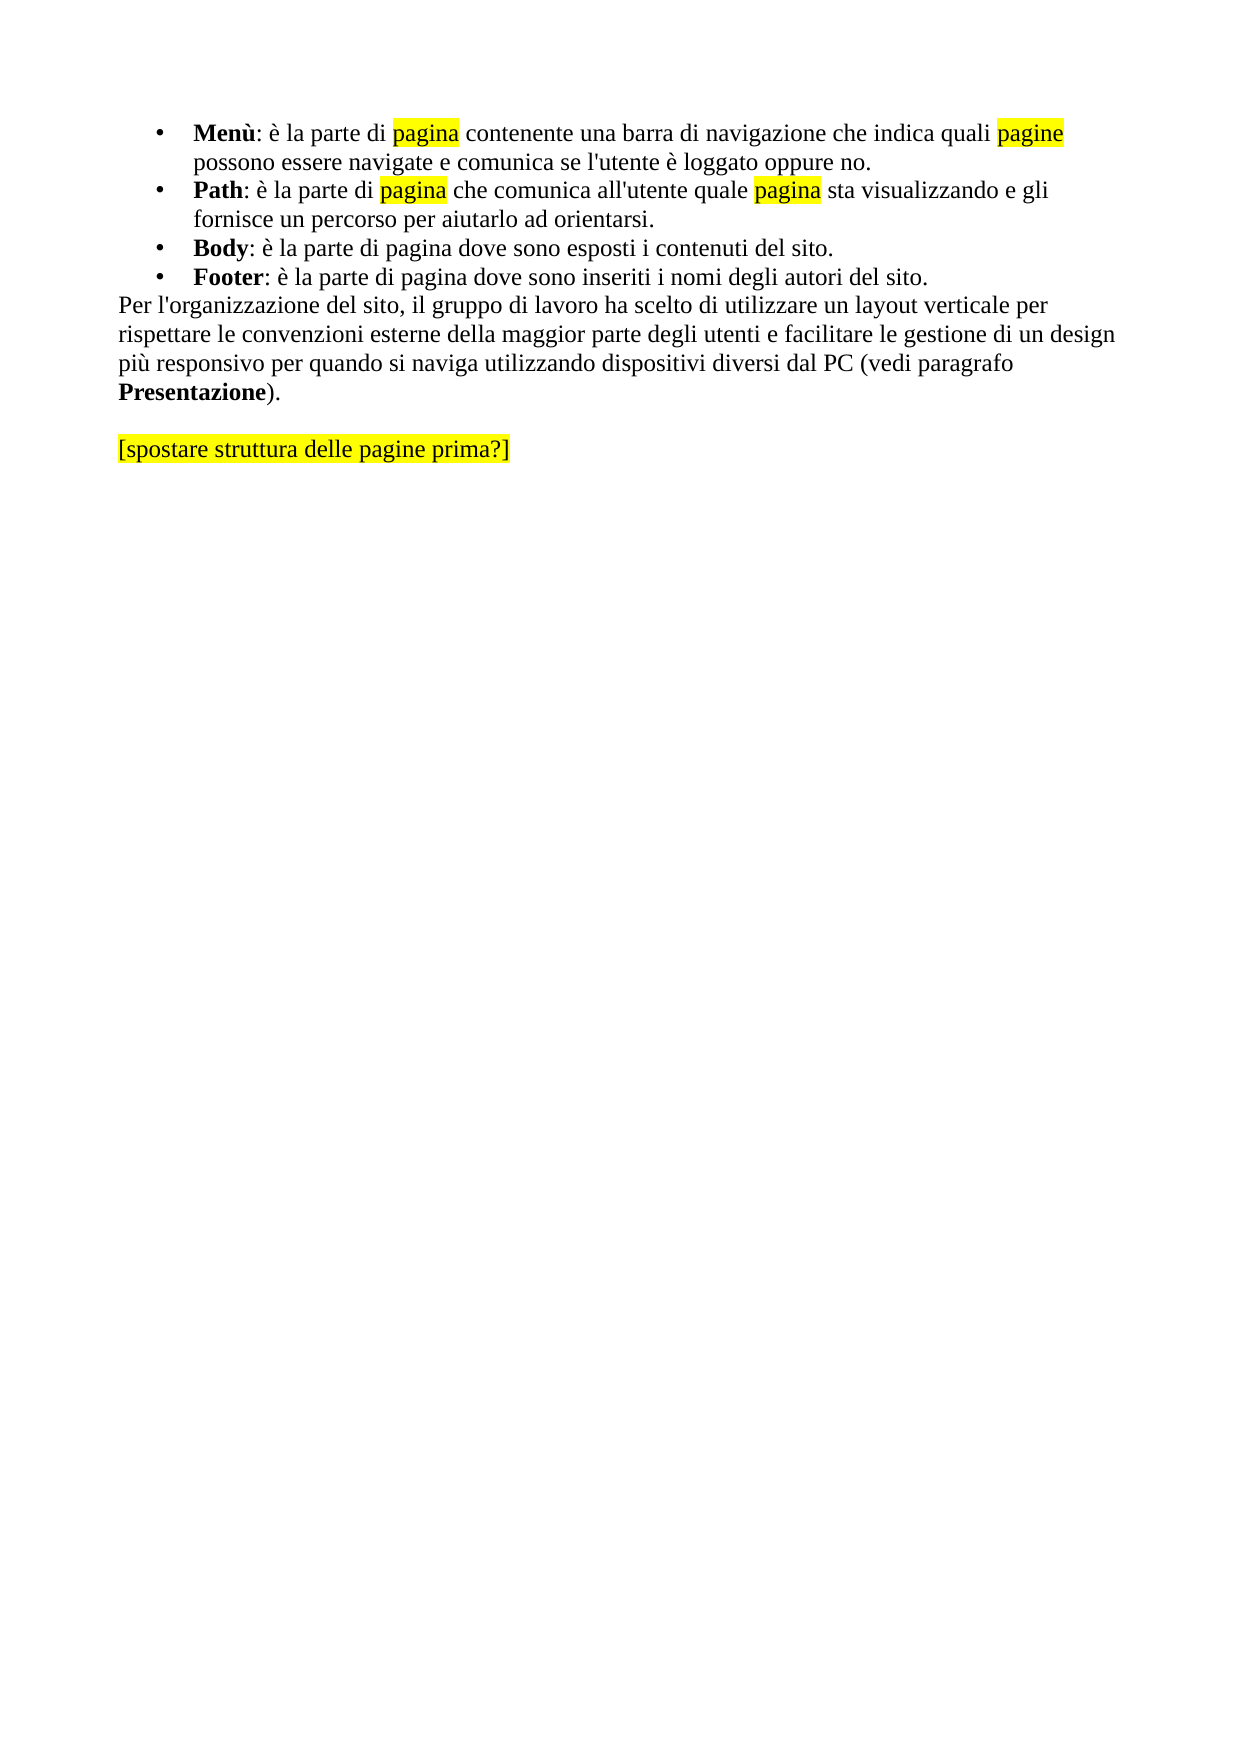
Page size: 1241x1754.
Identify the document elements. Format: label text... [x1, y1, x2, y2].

text [spostare struttura delle pagine prima?] [118, 434, 1122, 463]
text Per l'organizzazione del sito, il gruppo di lavoro ha scelto di utilizzare un layout verticale per rispettare le convenzioni esterne della maggior parte degli utenti e facilitare le gestione di un design più responsivo per quando si naviga utilizzando dispositivi diversi dal PC (vedi paragrafo Presentazione). [118, 291, 1122, 406]
list Path: è la parte di pagina che comunica all'utente quale pagina sta visualizzando e gli fornisce un percorso per aiutarlo ad orientarsi. [156, 176, 1122, 233]
list Footer: è la parte di pagina dove sono inseriti i nomi degli autori del sito. [156, 262, 1122, 291]
list Body: è la parte di pagina dove sono esposti i contenuti del sito. [156, 233, 1122, 262]
list Menù: è la parte di pagina contenente una barra di navigazione che indica quali pagine possono essere navigate e comunica se l'utente è loggato oppure no. [156, 118, 1122, 176]
